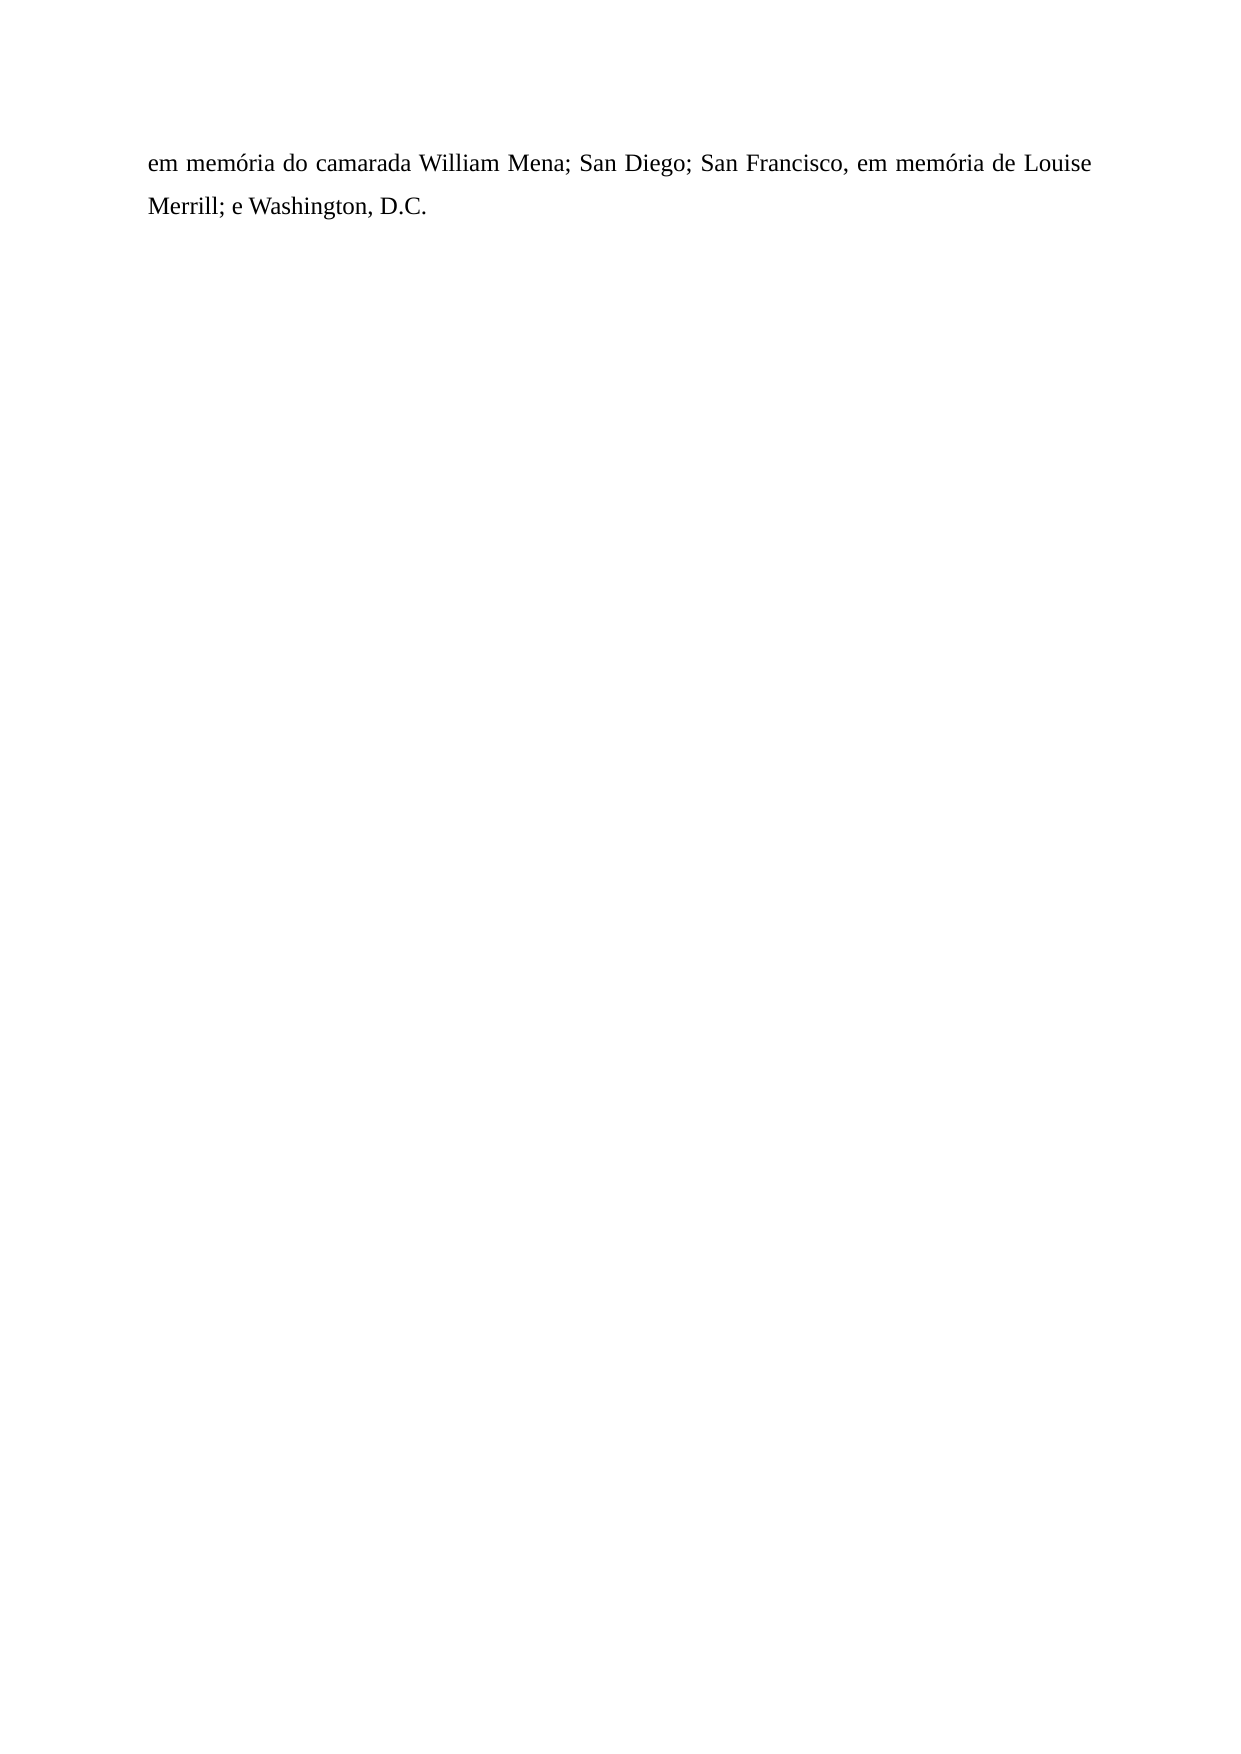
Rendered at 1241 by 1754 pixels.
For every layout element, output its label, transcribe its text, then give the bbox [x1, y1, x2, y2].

text em memória do camarada William Mena; San Diego; San Francisco, em memória de Louise Merrill; e Washington, D.C. [148, 148, 1093, 219]
